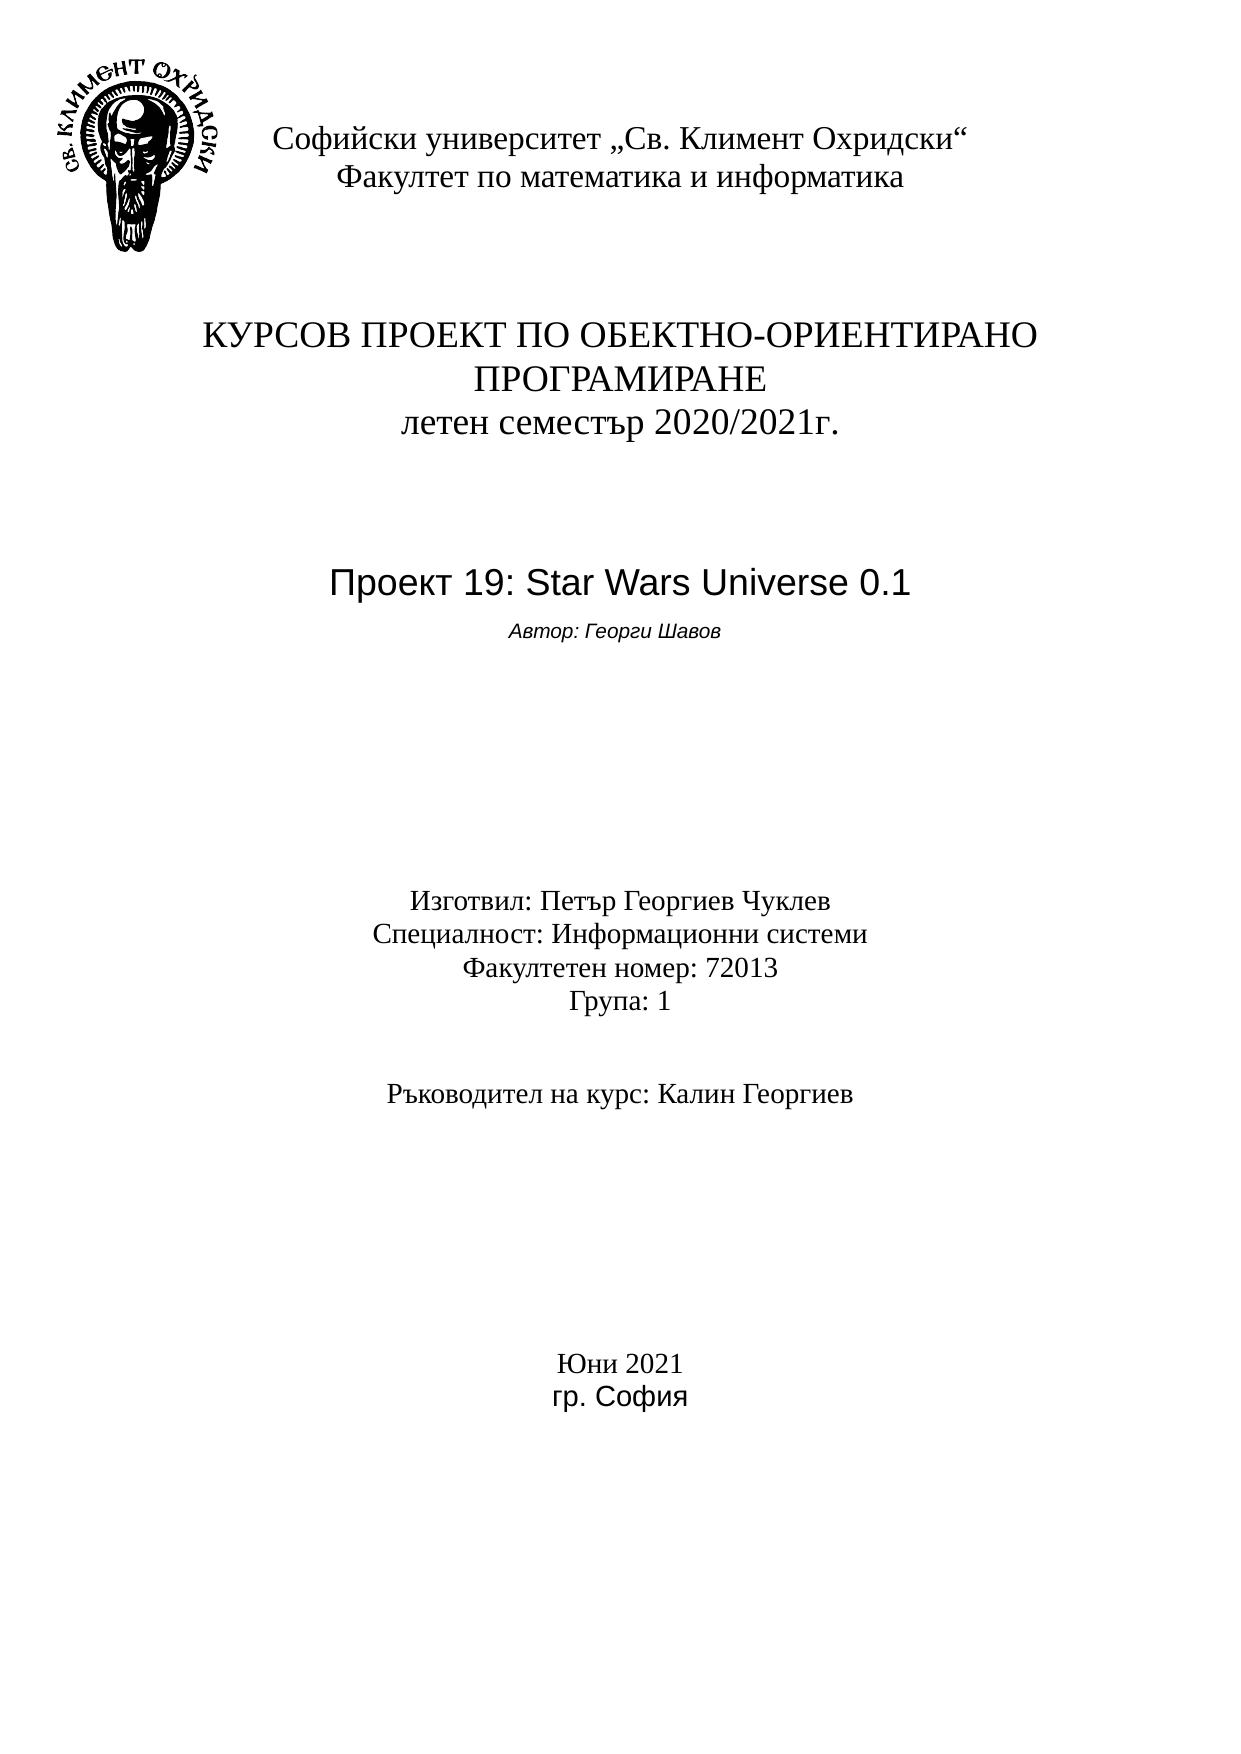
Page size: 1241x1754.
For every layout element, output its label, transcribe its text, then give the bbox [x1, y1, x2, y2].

text Факултетен номер: 72013 [118, 950, 1122, 983]
text Специалност: Информационни системи [118, 916, 1122, 950]
text Проект 19: Star Wars Universe 0.1 [118, 560, 1122, 603]
text Изготвил: Петър Георгиев Чуклев [118, 883, 1122, 916]
text Ръководител на курс: Калин Георгиев [118, 1076, 1122, 1110]
text Софийски университет „Св. Климент Охридски“ Факултет по математика и информатика [218, 118, 1122, 195]
text летен семестър 2020/2021г. [118, 399, 1122, 442]
text Група: 1 [118, 983, 1122, 1017]
text Автор: Георги Шавов [118, 603, 1122, 647]
text гр. София [118, 1379, 1122, 1413]
picture [57, 59, 218, 252]
text Юни 2021 [118, 1346, 1122, 1379]
text КУРСОВ ПРОЕКТ ПО ОБЕКТНО-ОРИЕНТИРАНО ПРОГРАМИРАНЕ [118, 313, 1122, 399]
